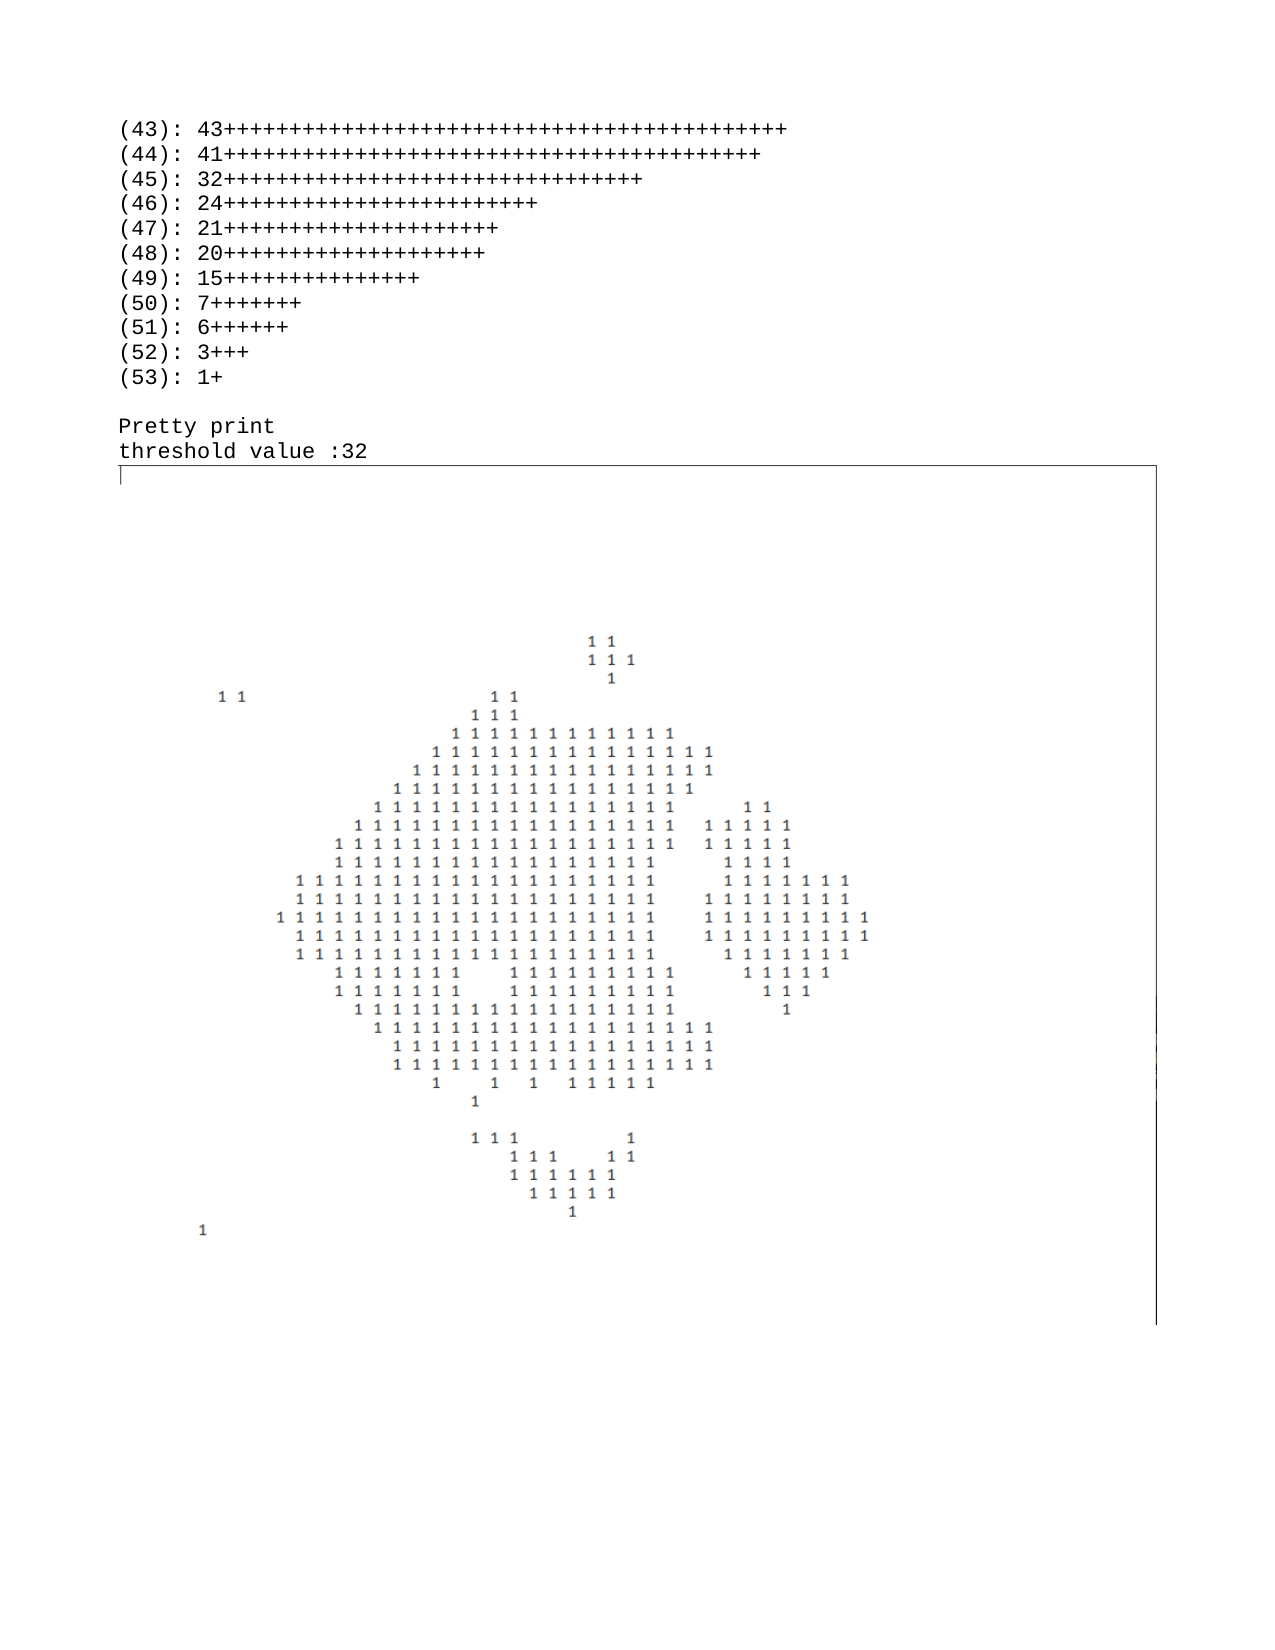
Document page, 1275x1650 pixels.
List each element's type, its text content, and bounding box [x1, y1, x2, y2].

text (52): 3+++ [118, 341, 1157, 366]
text (44): 41+++++++++++++++++++++++++++++++++++++++++ [118, 143, 1157, 168]
text (43): 43+++++++++++++++++++++++++++++++++++++++++++ [118, 118, 1157, 143]
text (53): 1+ [118, 366, 1157, 391]
text (50): 7+++++++ [118, 292, 1157, 316]
text (48): 20++++++++++++++++++++ [118, 242, 1157, 267]
text (47): 21+++++++++++++++++++++ [118, 217, 1157, 242]
text (51): 6++++++ [118, 316, 1157, 341]
text Pretty print [118, 416, 1157, 440]
text (46): 24++++++++++++++++++++++++ [118, 192, 1157, 217]
text (45): 32++++++++++++++++++++++++++++++++ [118, 168, 1157, 192]
text (49): 15+++++++++++++++ [118, 267, 1157, 292]
text threshold value :32 [118, 440, 1157, 465]
picture [118, 465, 1157, 1325]
